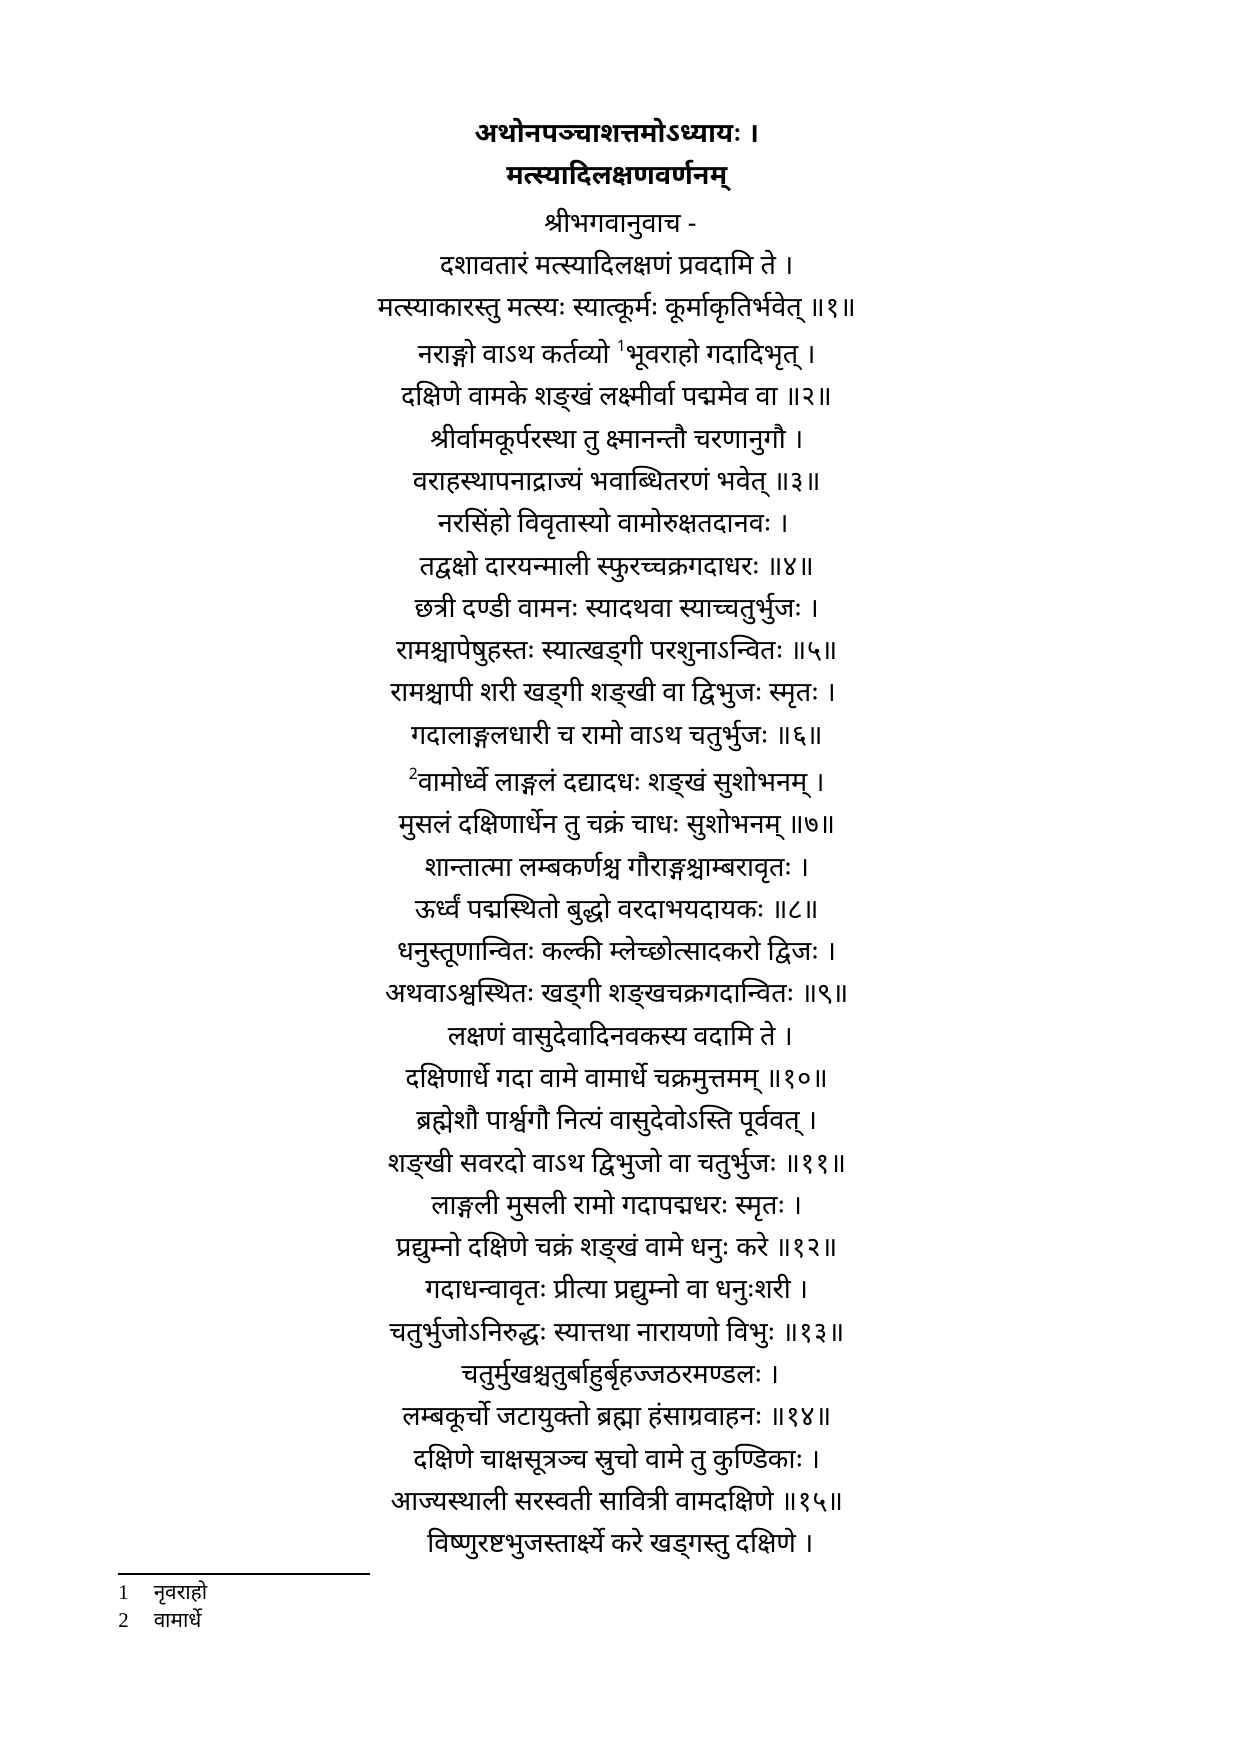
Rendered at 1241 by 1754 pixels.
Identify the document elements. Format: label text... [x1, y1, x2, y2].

text नराङ्गो वाऽथ कर्तव्यो भूवराहो गदादिभृत् । दक्षिणे वामके शङ्खं लक्ष्मीर्वा पद्ममेव वा ॥२॥ श्रीर्वामकूर्परस्था तु क्ष्मानन्तौ चरणानुगौ । वराहस्थापनाद्राज्यं भवाब्धितरणं भवेत् ॥३॥ नरसिंहो विवृतास्यो वामोरुक्षतदानवः । तद्वक्षो दारयन्माली स्फुरच्चक्रगदाधरः ॥४॥ छत्री दण्डी वामनः स्यादथवा स्याच्चतुर्भुजः । रामश्चापेषुहस्तः स्यात्खड्गी परशुनाऽन्वितः ॥५॥ रामश्चापी शरी खड्गी शङ्खी वा द्विभुजः स्मृतः । गदालाङ्गलधारी च रामो वाऽथ चतुर्भुजः ॥६॥ वामोर्ध्वे लाङ्गलं दद्यादधः शङ्खं सुशोभनम् । मुसलं दक्षिणार्धेन तु चक्रं चाधः सुशोभनम् ॥७॥ शान्तात्मा लम्बकर्णश्च गौराङ्गश्चाम्बरावृतः । ऊर्ध्वं पद्मस्थितो बुद्धो वरदाभयदायकः ॥८॥ धनुस्तूणान्वितः कल्की म्लेच्छोत्सादकरो द्विजः । अथवाऽश्वस्थितः खड्गी शङ्खचक्रगदान्वितः ॥९॥ लक्षणं वासुदेवादिनवकस्य वदामि ते । दक्षिणार्धे गदा वामे वामार्धे चक्रमुत्तमम् ॥१०॥ ब्रह्मेशौ पार्श्वगौ नित्यं वासुदेवोऽस्ति पूर्ववत् । शङ्खी सवरदो वाऽथ द्विभुजो वा चतुर्भुजः ॥११॥ लाङ्गली मुसली रामो गदापद्मधरः स्मृतः । [118, 334, 1122, 1225]
text नृवराहो [118, 1580, 1122, 1608]
text प्रद्युम्नो दक्षिणे चक्रं शङ्खं वामे धनुः करे ॥१२॥ गदाधन्वावृतः प्रीत्या प्रद्युम्नो वा धनुःशरी । चतुर्भुजोऽनिरुद्धः स्यात्तथा नारायणो विभुः ॥१३॥ चतुर्मुखश्चतुर्बाहुर्बृहज्जठरमण्डलः । लम्बकूर्चो जटायुक्तो ब्रह्मा हंसाग्रवाहनः ॥१४॥ दक्षिणे चाक्षसूत्रञ्च स्रुचो वामे तु कुण्डिकाः । आज्यस्थाली सरस्वती सावित्री वामदक्षिणे ॥१५॥ विष्णुरष्टभुजस्तार्क्ष्ये करे खड्गस्तु दक्षिणे । [118, 1232, 1122, 1564]
text मत्स्यादिलक्षणवर्णनम् श्रीभगवानुवाच - दशावतारं मत्स्यादिलक्षणं प्रवदामि ते । मत्स्याकारस्तु मत्स्यः स्यात्कूर्मः कूर्माकृतिर्भवेत् ॥१॥ [118, 160, 1122, 328]
text वामार्धे [118, 1608, 1122, 1636]
text अथोनपञ्चाशत्तमोऽध्यायः । [118, 118, 1122, 153]
